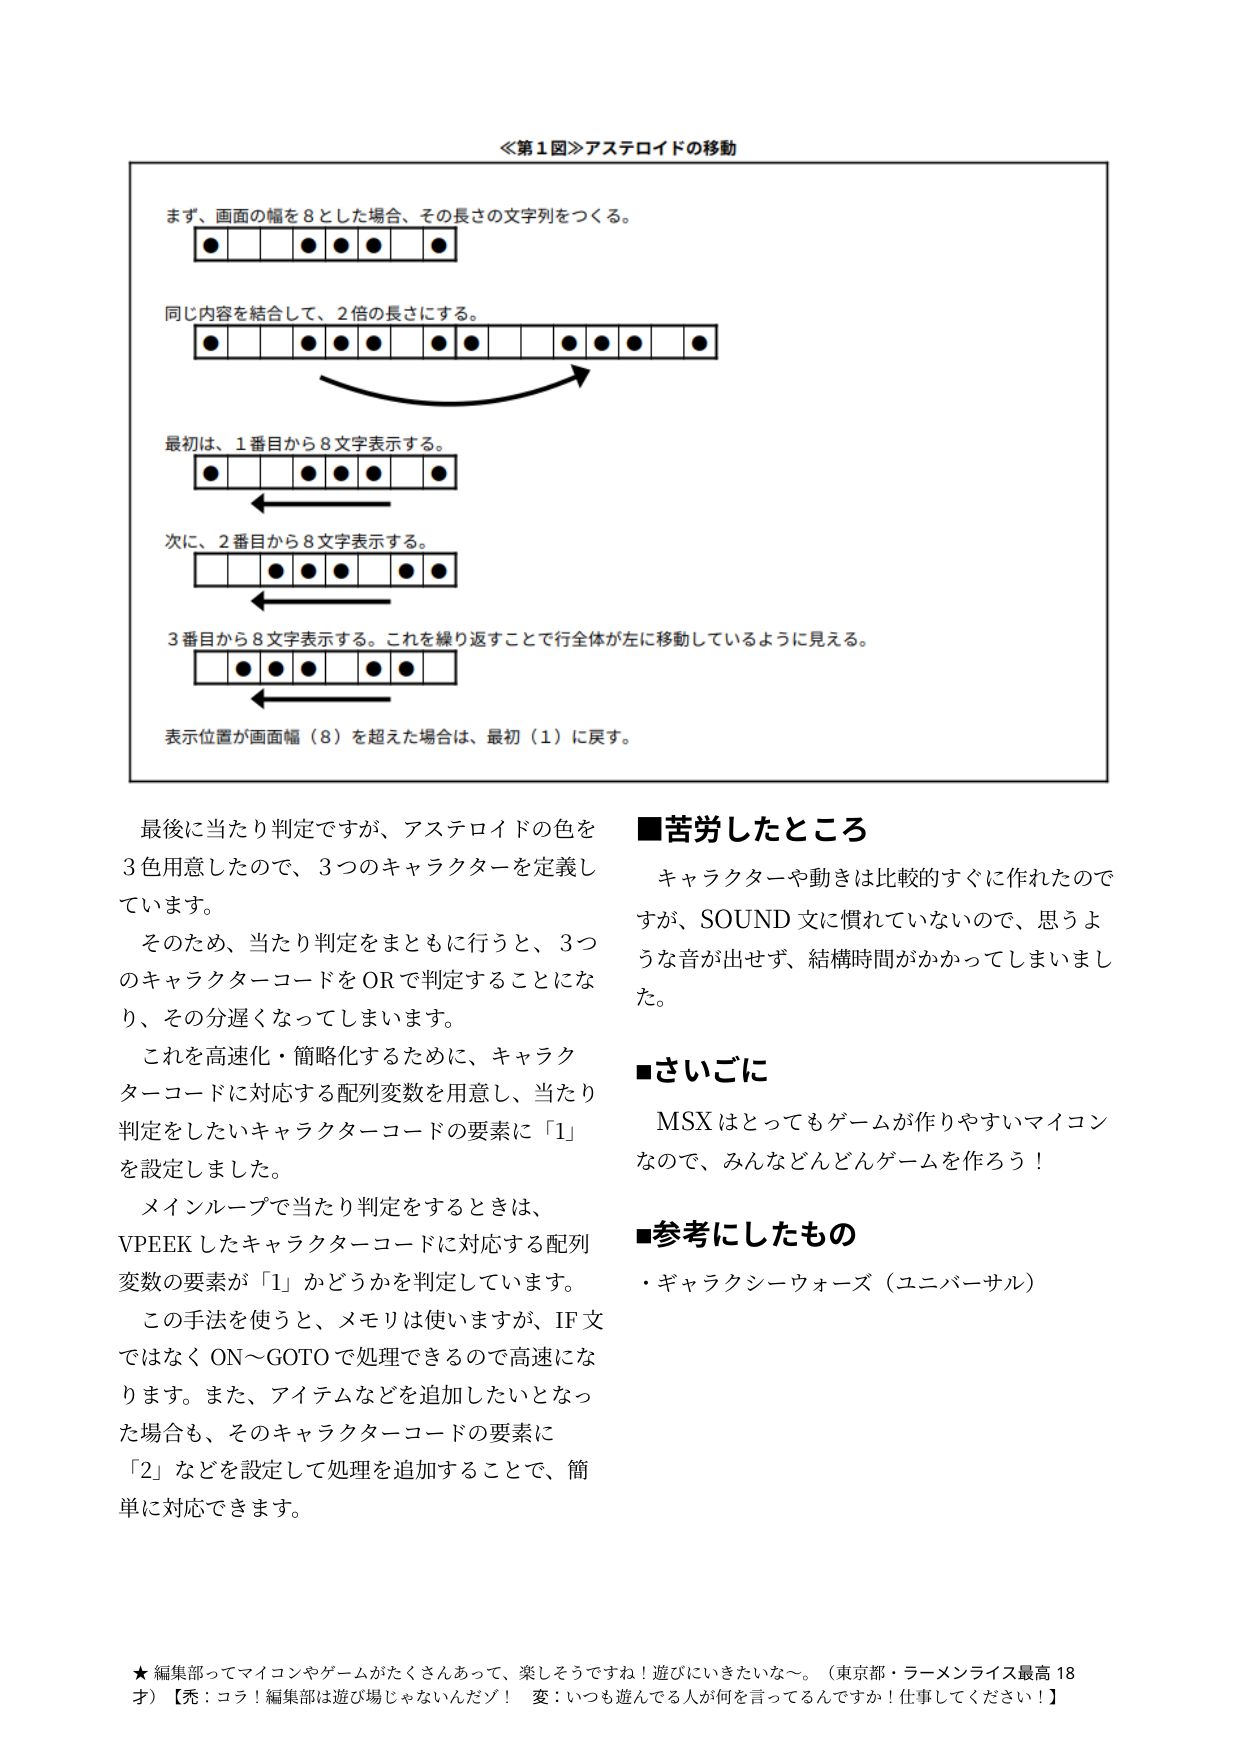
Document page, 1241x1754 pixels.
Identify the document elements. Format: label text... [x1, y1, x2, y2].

text 最後に当たり判定ですが、アステロイドの色を３色用意したので、３つのキャラクターを定義しています。 そのため、当たり判定をまともに行うと、３つのキャラクターコードをORで判定することになり、その分遅くなってしまいます。 これを高速化・簡略化するために、キャラクターコードに対応する配列変数を用意し、当たり判定をしたいキャラクターコードの要素に「1」を設定しました。 メインループで当たり判定をするときは、VPEEKしたキャラクターコードに対応する配列変数の要素が「1」かどうかを判定しています。 この手法を使うと、メモリは使いますが、IF文ではなくON〜GOTOで処理できるので高速になります。また、アイテムなどを追加したいとなった場合も、そのキャラクターコードの要素に「2」などを設定して処理を追加することで、簡単に対応できます。 [118, 807, 605, 1557]
picture [110, 118, 1129, 807]
text ・ギャラクシーウォーズ（ユニバーサル） [635, 1266, 1122, 1375]
subtitle ■苦労したところ [635, 807, 1122, 849]
text MSXはとってもゲームが作りやすいマイコンなので、みんなどんどんゲームを作ろう！ [635, 1102, 1122, 1176]
subtitle ■参考にしたもの [635, 1211, 1122, 1253]
subtitle ■さいごに [635, 1047, 1122, 1089]
text キャラクターや動きは比較的すぐに作れたのですが、SOUND文に慣れていないので、思うような音が出せず、結構時間がかかってしまいました。 [635, 861, 1122, 1011]
